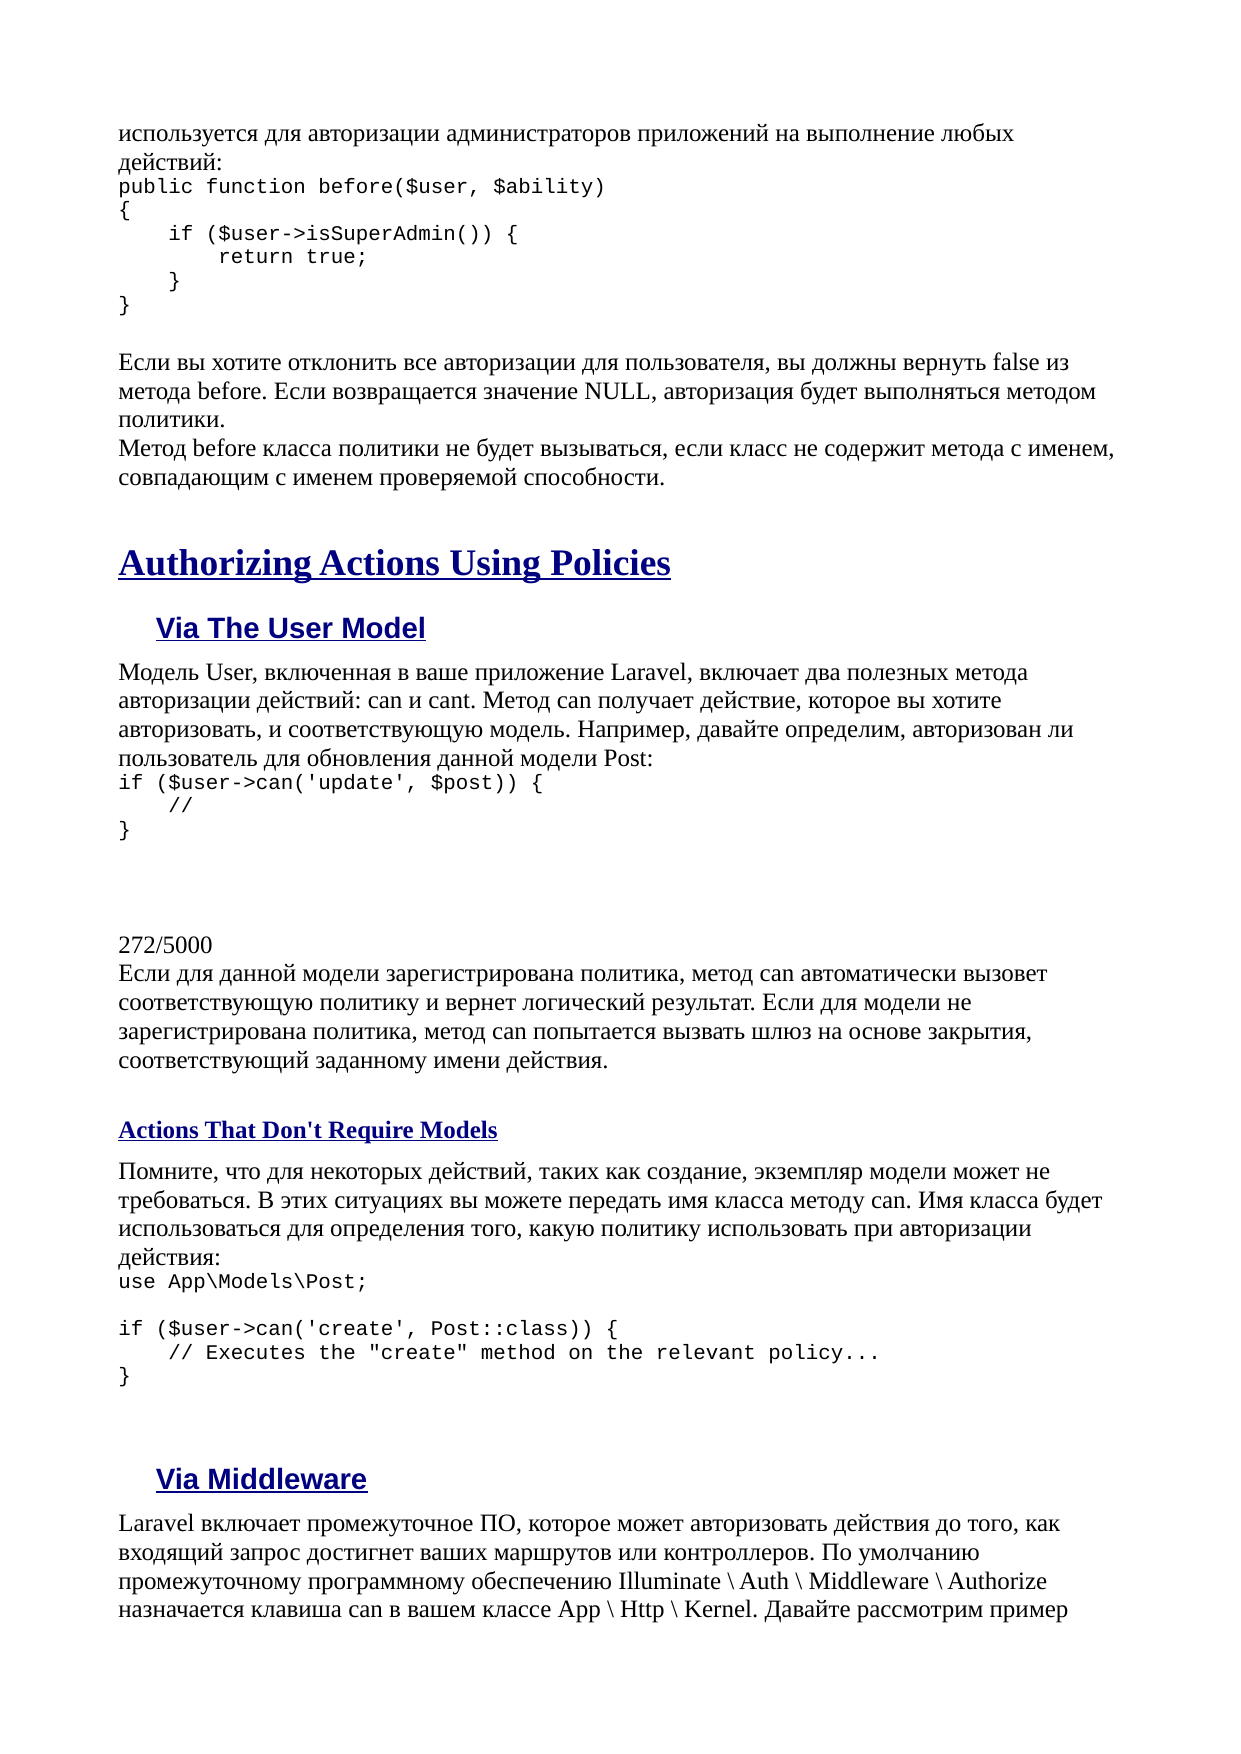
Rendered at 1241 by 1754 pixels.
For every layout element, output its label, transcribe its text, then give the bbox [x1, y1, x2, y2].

text Laravel включает промежуточное ПО, которое может авторизовать действия до того, как входящий запрос достигнет ваших маршрутов или контроллеров. По умолчанию промежуточному программному обеспечению Illuminate \ Auth \ Middleware \ Authorize назначается клавиша can в вашем классе App \ Http \ Kernel. Давайте рассмотрим пример [118, 1508, 1122, 1623]
text if ($user->can('update', $post)) { [118, 772, 1122, 795]
text public function before($user, $ability) [118, 176, 1122, 199]
text используется для авторизации администраторов приложений на выполнение любых действий: [118, 118, 1122, 176]
text if ($user->can('create', Post::class)) { [118, 1318, 1122, 1342]
subtitle Via The User Model [156, 611, 1122, 644]
subtitle Actions That Don't Require Models [118, 1115, 1122, 1143]
subtitle Via Middleware [156, 1462, 1122, 1496]
text if ($user->isSuperAdmin()) { [118, 223, 1122, 247]
text Если для данной модели зарегистрирована политика, метод can автоматически вызовет соответствующую политику и вернет логический результат. Если для модели не зарегистрирована политика, метод can попытается вызвать шлюз на основе закрытия, соответствующий заданному имени действия. [118, 958, 1122, 1073]
text use App\Models\Post; [118, 1271, 1122, 1294]
text Помните, что для некоторых действий, таких как создание, экземпляр модели может не требоваться. В этих ситуациях вы можете передать имя класса методу can. Имя класса будет использоваться для определения того, какую политику использовать при авторизации действия: [118, 1156, 1122, 1271]
subtitle Authorizing Actions Using Policies [118, 540, 1122, 583]
text Метод before класса политики не будет вызываться, если класс не содержит метода с именем, совпадающим с именем проверяемой способности. [118, 433, 1122, 491]
text Модель User, включенная в ваше приложение Laravel, включает два полезных метода авторизации действий: can и cant. Метод can получает действие, которое вы хотите авторизовать, и соответствующую модель. Например, давайте определим, авторизован ли пользователь для обновления данной модели Post: [118, 657, 1122, 772]
text { [118, 199, 1122, 223]
text Если вы хотите отклонить все авторизации для пользователя, вы должны вернуть false из метода before. Если возвращается значение NULL, авторизация будет выполняться методом политики. [118, 347, 1122, 433]
text } [118, 819, 1122, 843]
text } [118, 1366, 1122, 1389]
text } [118, 294, 1122, 317]
text // Executes the "create" method on the relevant policy... [118, 1342, 1122, 1366]
text // [118, 795, 1122, 819]
text return true; [118, 247, 1122, 270]
text } [118, 270, 1122, 294]
text 272/5000 [118, 930, 1122, 958]
